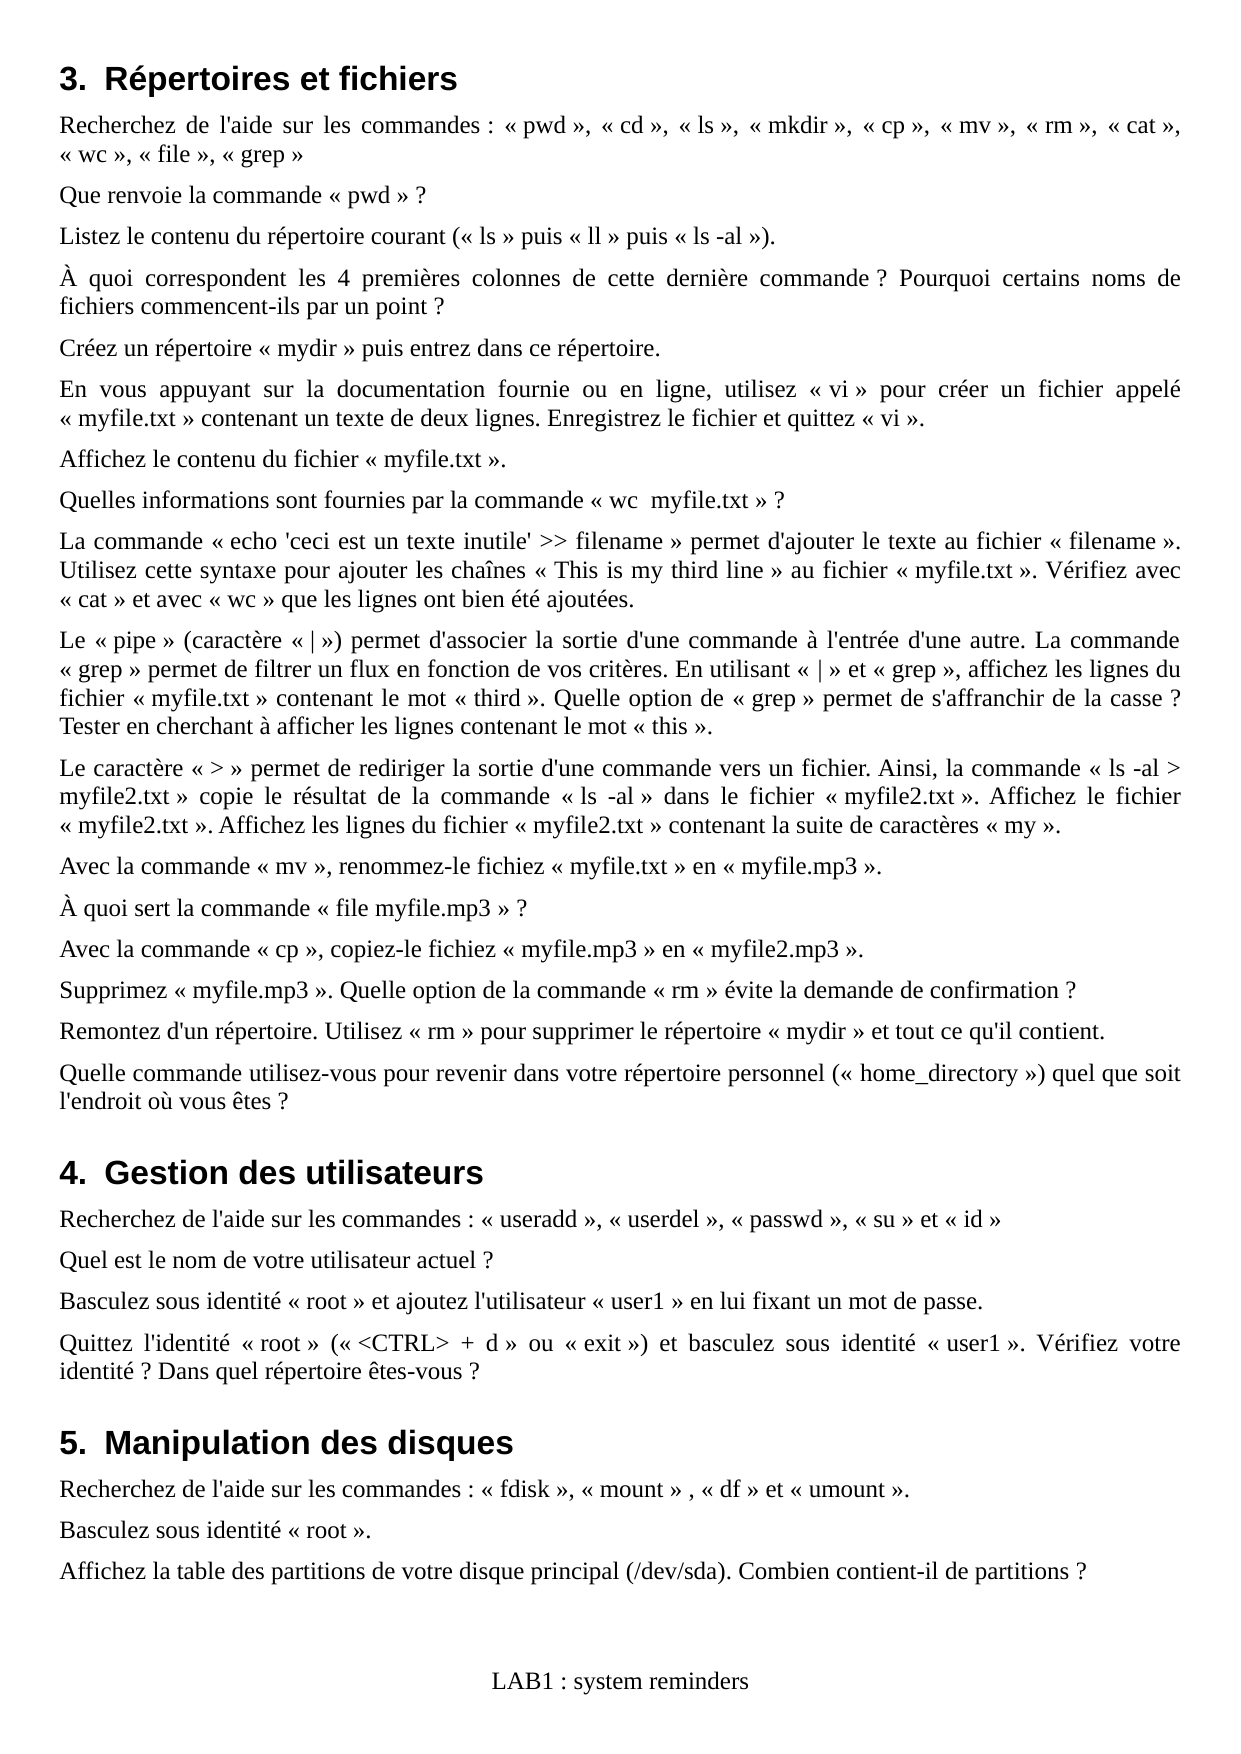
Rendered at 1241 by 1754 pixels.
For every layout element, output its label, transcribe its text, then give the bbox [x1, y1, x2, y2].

text Quelles informations sont fournies par la commande « wc myfile.txt » ? [59, 485, 1181, 514]
subtitle Gestion des utilisateurs [59, 1153, 1181, 1191]
text Recherchez de l'aide sur les commandes : « useradd », « userdel », « passwd », « su » et « id » [59, 1204, 1181, 1233]
text Quittez l'identité « root » (« <CTRL> + d » ou « exit ») et basculez sous identité « user1 ». Vérifiez votre identité ? Dans quel répertoire êtes-vous ? [59, 1328, 1181, 1385]
subtitle Répertoires et fichiers [59, 59, 1181, 98]
text À quoi correspondent les 4 premières colonnes de cette dernière commande ? Pourquoi certains noms de fichiers commencent-ils par un point ? [59, 263, 1181, 320]
text Quelle commande utilisez-vous pour revenir dans votre répertoire personnel (« home_directory ») quel que soit l'endroit où vous êtes ? [59, 1058, 1181, 1115]
text Avec la commande « cp », copiez-le fichiez « myfile.mp3 » en « myfile2.mp3 ». [59, 934, 1181, 963]
text Recherchez de l'aide sur les commandes : « fdisk », « mount » , « df » et « umount ». [59, 1474, 1181, 1502]
text Le « pipe » (caractère « | ») permet d'associer la sortie d'une commande à l'entrée d'une autre. La commande « grep » permet de filtrer un flux en fonction de vos critères. En utilisant « | » et « grep », affichez les lignes du fichier « myfile.txt » contenant le mot « third ». Quelle option de « grep » permet de s'affranchir de la casse ? Tester en cherchant à afficher les lignes contenant le mot « this ». [59, 625, 1181, 740]
text Listez le contenu du répertoire courant (« ls » puis « ll » puis « ls -al »). [59, 221, 1181, 250]
text Supprimez « myfile.mp3 ». Quelle option de la commande « rm » évite la demande de confirmation ? [59, 975, 1181, 1004]
text La commande « echo 'ceci est un texte inutile' >> filename » permet d'ajouter le texte au fichier « filename ». Utilisez cette syntaxe pour ajouter les chaînes « This is my third line » au fichier « myfile.txt ». Vérifiez avec « cat » et avec « wc » que les lignes ont bien été ajoutées. [59, 526, 1181, 613]
text Recherchez de l'aide sur les commandes : « pwd », « cd », « ls », « mkdir », « cp », « mv », « rm », « cat », « wc », « file », « grep » [59, 110, 1181, 168]
text Basculez sous identité « root » et ajoutez l'utilisateur « user1 » en lui fixant un mot de passe. [59, 1286, 1181, 1315]
text Que renvoie la commande « pwd » ? [59, 180, 1181, 209]
text Quel est le nom de votre utilisateur actuel ? [59, 1245, 1181, 1274]
text À quoi sert la commande « file myfile.mp3 » ? [59, 893, 1181, 921]
text Affichez le contenu du fichier « myfile.txt ». [59, 444, 1181, 473]
text Affichez la table des partitions de votre disque principal (/dev/sda). Combien contient-il de partitions ? [59, 1556, 1181, 1585]
text Créez un répertoire « mydir » puis entrez dans ce répertoire. [59, 333, 1181, 361]
text Le caractère « > » permet de rediriger la sortie d'une commande vers un fichier. Ainsi, la commande « ls -al > myfile2.txt » copie le résultat de la commande « ls -al » dans le fichier « myfile2.txt ». Affichez le fichier « myfile2.txt ». Affichez les lignes du fichier « myfile2.txt » contenant la suite de caractères « my ». [59, 753, 1181, 839]
text Basculez sous identité « root ». [59, 1515, 1181, 1544]
text Avec la commande « mv », renommez-le fichiez « myfile.txt » en « myfile.mp3 ». [59, 851, 1181, 880]
subtitle Manipulation des disques [59, 1423, 1181, 1461]
text En vous appuyant sur la documentation fournie ou en ligne, utilisez « vi » pour créer un fichier appelé « myfile.txt » contenant un texte de deux lignes. Enregistrez le fichier et quittez « vi ». [59, 374, 1181, 431]
text Remontez d'un répertoire. Utilisez « rm » pour supprimer le répertoire « mydir » et tout ce qu'il contient. [59, 1016, 1181, 1045]
